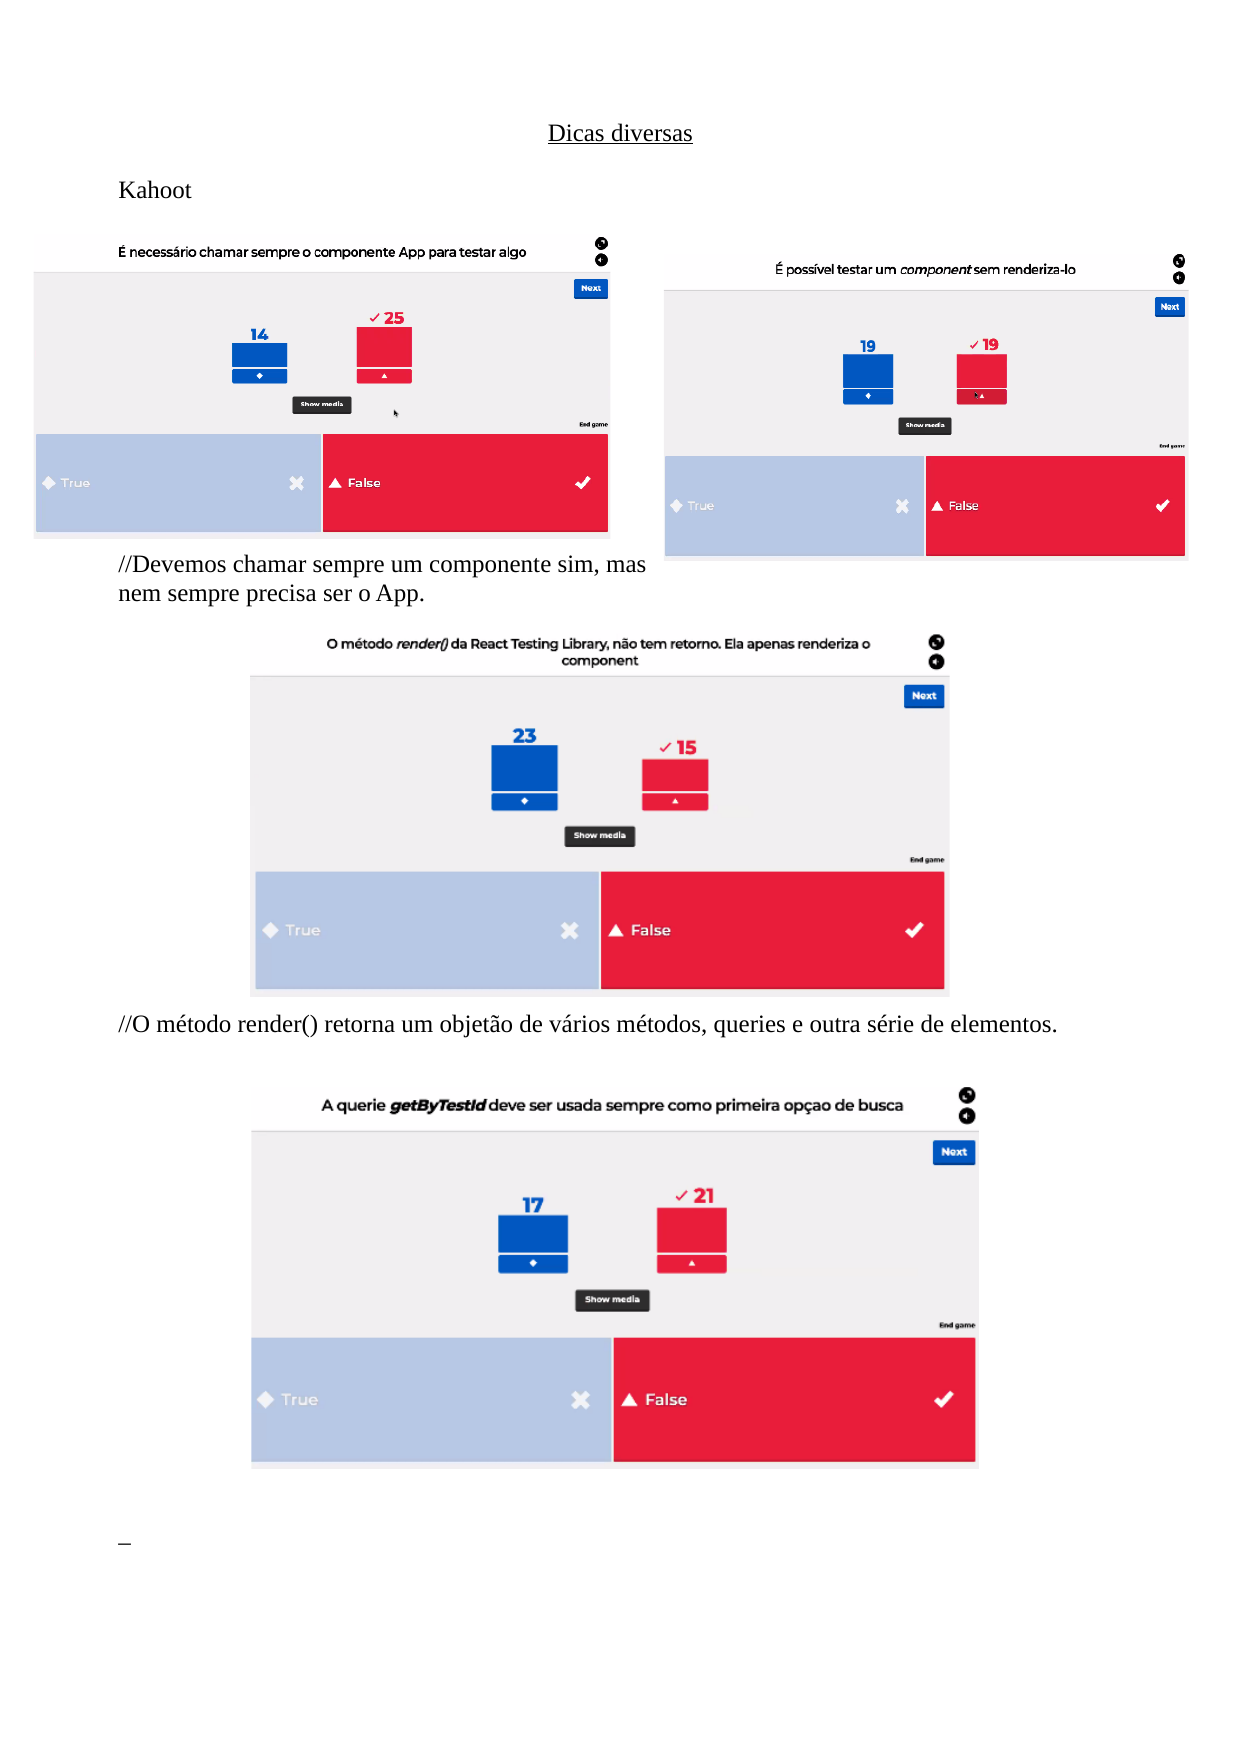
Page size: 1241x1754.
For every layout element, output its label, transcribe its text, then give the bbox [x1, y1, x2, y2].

picture [251, 1087, 979, 1469]
text //O método render() retorna um objetão de vários métodos, queries e outra série de elementos. [118, 1009, 1122, 1038]
picture [663, 254, 1189, 561]
text Dicas diversas [118, 118, 1122, 147]
picture [33, 234, 611, 539]
text //Devemos chamar sempre um componente sim, mas nem sempre precisa ser o App. [118, 549, 1122, 607]
text Kahoot [118, 176, 1122, 204]
text – [118, 1527, 1122, 1556]
picture [250, 630, 950, 997]
